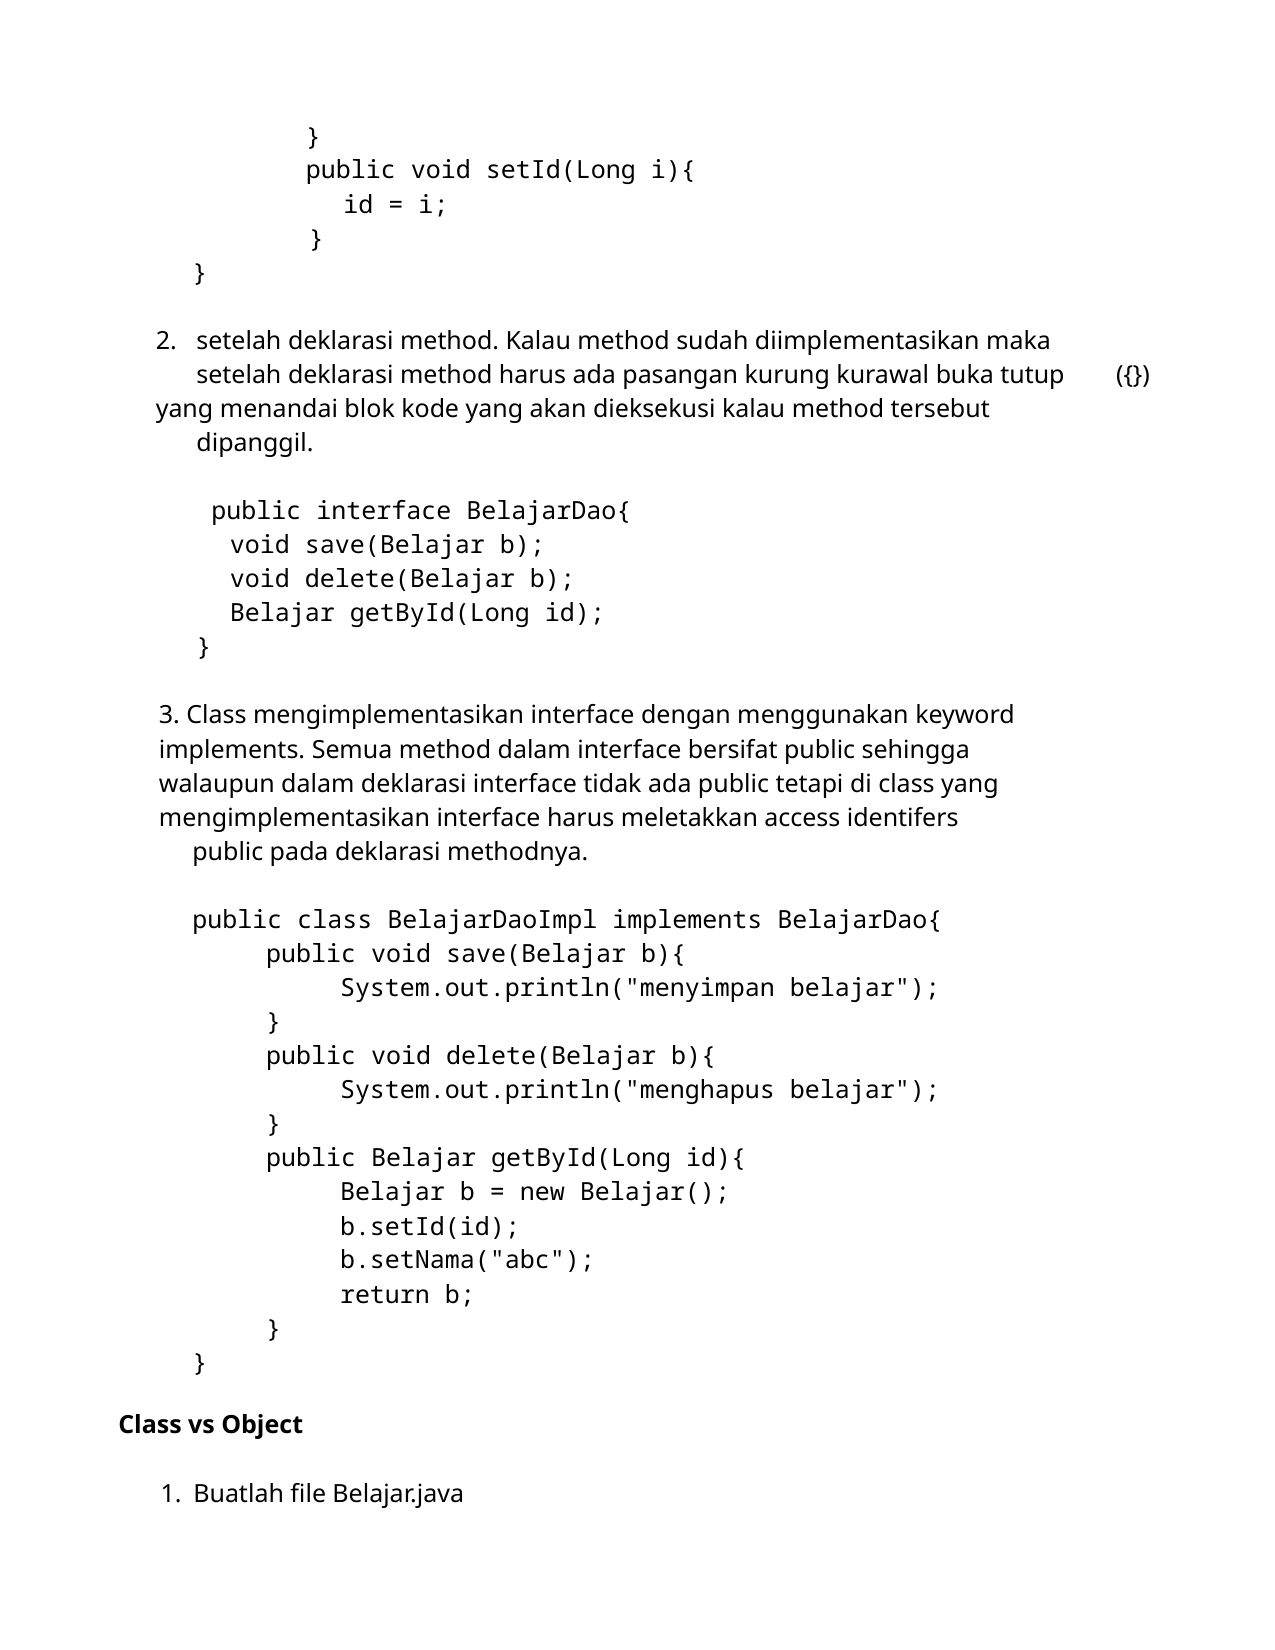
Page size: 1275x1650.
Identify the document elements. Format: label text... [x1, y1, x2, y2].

list setelah deklarasi method. Kalau method sudah diimplementasikan maka setelah deklarasi method harus ada pasangan kurung kurawal buka tutup ({}) yang menandai blok kode yang akan dieksekusi kalau method tersebut dipanggil. public interface BelajarDao{ [156, 322, 1157, 527]
text System.out.println("menghapus belajar"); [118, 1072, 1157, 1106]
text void save(Belajar b); [156, 527, 1157, 561]
text public void delete(Belajar b){ [118, 1038, 1157, 1072]
list Buatlah file Belajar.java [160, 1475, 1157, 1509]
text b.setNama("abc"); [118, 1242, 1157, 1276]
text } [118, 1106, 1157, 1140]
text Class vs Object [118, 1407, 1157, 1475]
text } [118, 1310, 1157, 1344]
list id = i; [306, 186, 1157, 220]
text } [118, 254, 1157, 322]
text 3. Class mengimplementasikan interface dengan menggunakan keyword implements. Semua method dalam interface bersifat public sehingga walaupun dalam deklarasi interface tidak ada public tetapi di class yang mengimplementasikan interface harus meletakkan access identifers [118, 697, 1157, 833]
text void delete(Belajar b); [156, 561, 1157, 595]
text public pada deklarasi methodnya. public class BelajarDaoImpl implements BelajarDao{ [118, 833, 1157, 936]
text return b; [118, 1276, 1157, 1310]
list public void setId(Long i){ [268, 152, 1157, 186]
list } [268, 118, 1157, 152]
text Belajar b = new Belajar(); [118, 1174, 1157, 1208]
text } [118, 1004, 1157, 1038]
text } [156, 629, 1157, 697]
text Belajar getById(Long id); [156, 595, 1157, 629]
list } [231, 220, 1157, 254]
text public void save(Belajar b){ [118, 936, 1157, 970]
text b.setId(id); [118, 1208, 1157, 1242]
text } [118, 1344, 1157, 1407]
text System.out.println("menyimpan belajar"); [118, 970, 1157, 1004]
text public Belajar getById(Long id){ [118, 1140, 1157, 1174]
